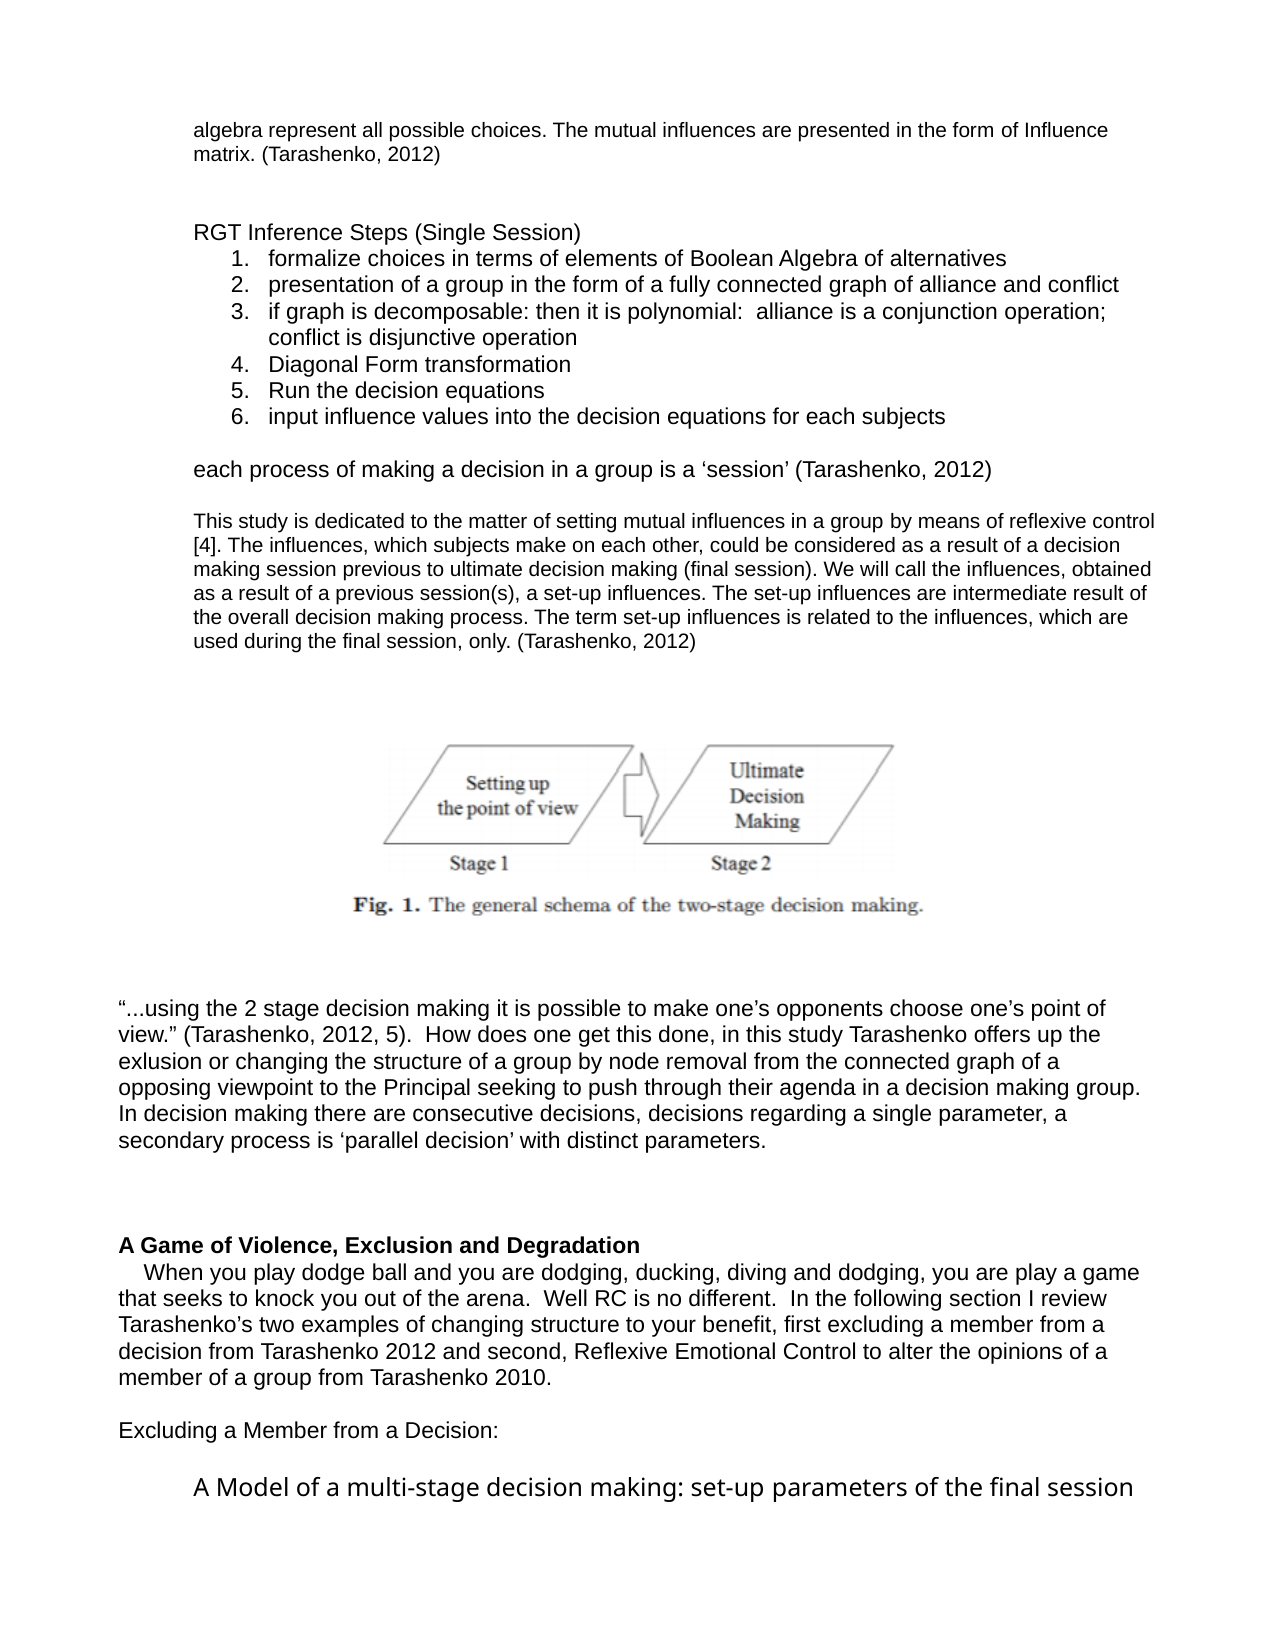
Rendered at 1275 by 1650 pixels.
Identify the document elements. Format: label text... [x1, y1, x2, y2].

list presentation of a group in the form of a fully connected graph of alliance and conflict [231, 271, 1157, 298]
text RGT Inference Steps (Single Session) [193, 219, 1157, 245]
text Excluding a Member from a Decision: [118, 1417, 1157, 1443]
picture [247, 705, 1028, 954]
list Diagonal Form transformation [231, 351, 1157, 377]
text each process of making a decision in a group is a ‘session’ (Tarashenko, 2012) [193, 456, 1157, 482]
text A Model of a multi-stage decision making: set-up parameters of the final session [193, 1469, 1157, 1503]
text This study is dedicated to the matter of setting mutual influences in a group by means of reflexive control [4]. The influences, which subjects make on each other, could be considered as a result of a decision making session previous to ultimate decision making (final session). We will call the influences, obtained as a result of a previous session(s), a set-up influences. The set-up influences are intermediate result of the overall decision making process. The term set-up influences is related to the influences, which are used during the final session, only. (Tarashenko, 2012) [193, 509, 1157, 652]
text When you play dodge ball and you are dodging, ducking, diving and dodging, you are play a game that seeks to knock you out of the arena. Well RC is no different. In the following section I review Tarashenko’s two examples of changing structure to your benefit, first excluding a member from a decision from Tarashenko 2012 and second, Reflexive Emotional Control to alter the opinions of a member of a group from Tarashenko 2010. [118, 1258, 1157, 1390]
text algebra represent all possible choices. The mutual influences are presented in the form of Influence matrix. (Tarashenko, 2012) [193, 118, 1157, 166]
list formalize choices in terms of elements of Boolean Algebra of alternatives [231, 245, 1157, 271]
list Run the decision equations [231, 377, 1157, 403]
text “...using the 2 stage decision making it is possible to make one’s opponents choose one’s point of view.” (Tarashenko, 2012, 5). How does one get this done, in this study Tarashenko offers up the exlusion or changing the structure of a group by node removal from the connected graph of a opposing viewpoint to the Principal seeking to push through their agenda in a decision making group. In decision making there are consecutive decisions, decisions regarding a single parameter, a secondary process is ‘parallel decision’ with distinct parameters. [118, 995, 1157, 1153]
list if graph is decomposable: then it is polynomial: alliance is a conjunction operation; conflict is disjunctive operation [231, 298, 1157, 351]
list input influence values into the decision equations for each subjects [231, 403, 1157, 429]
text A Game of Violence, Exclusion and Degradation [118, 1232, 1157, 1258]
